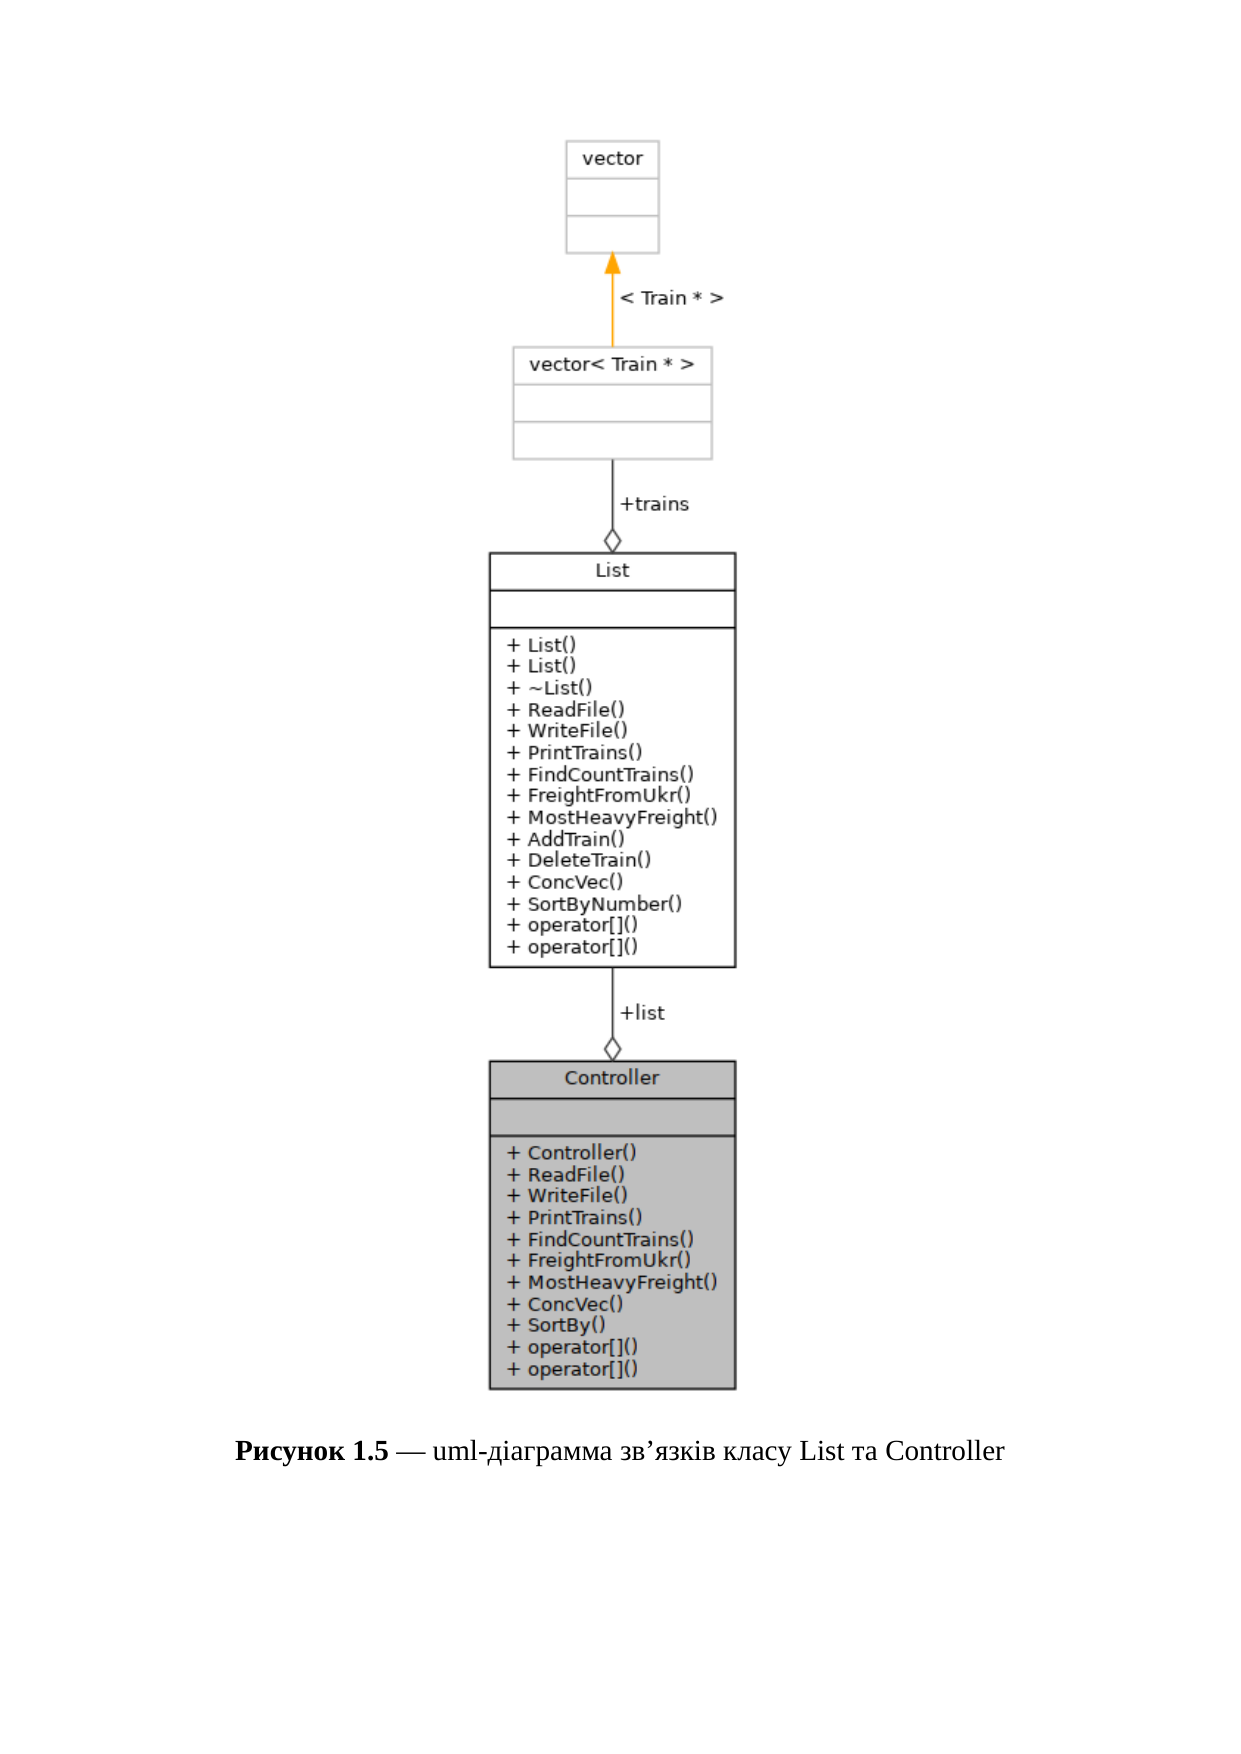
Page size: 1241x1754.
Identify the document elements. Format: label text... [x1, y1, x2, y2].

picture [472, 118, 768, 1398]
text Рисунок 1.5 — uml-діаграмма зв’язків класу List та Controller [118, 1433, 1122, 1467]
